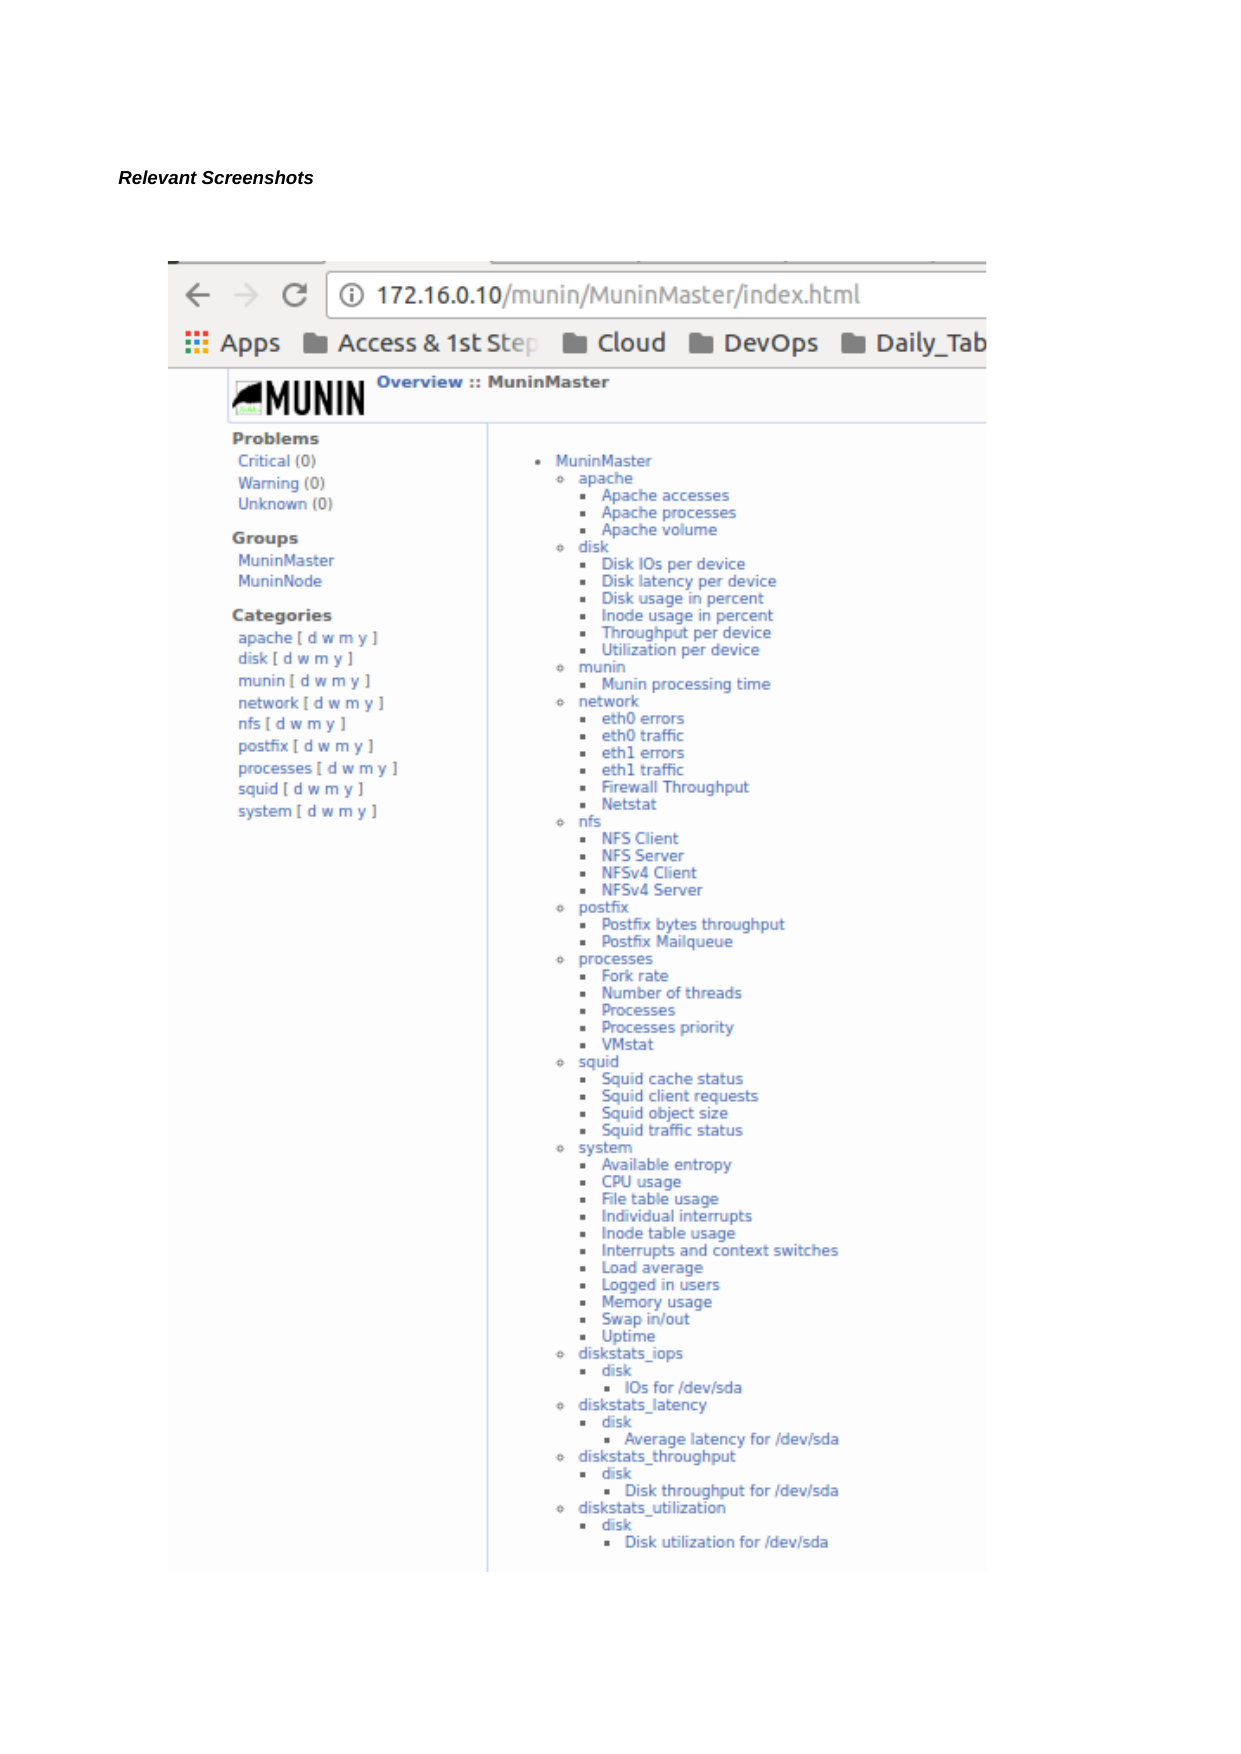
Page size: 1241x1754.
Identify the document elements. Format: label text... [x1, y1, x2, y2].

picture [167, 261, 987, 1572]
subtitle Relevant Screenshots [118, 167, 1122, 188]
